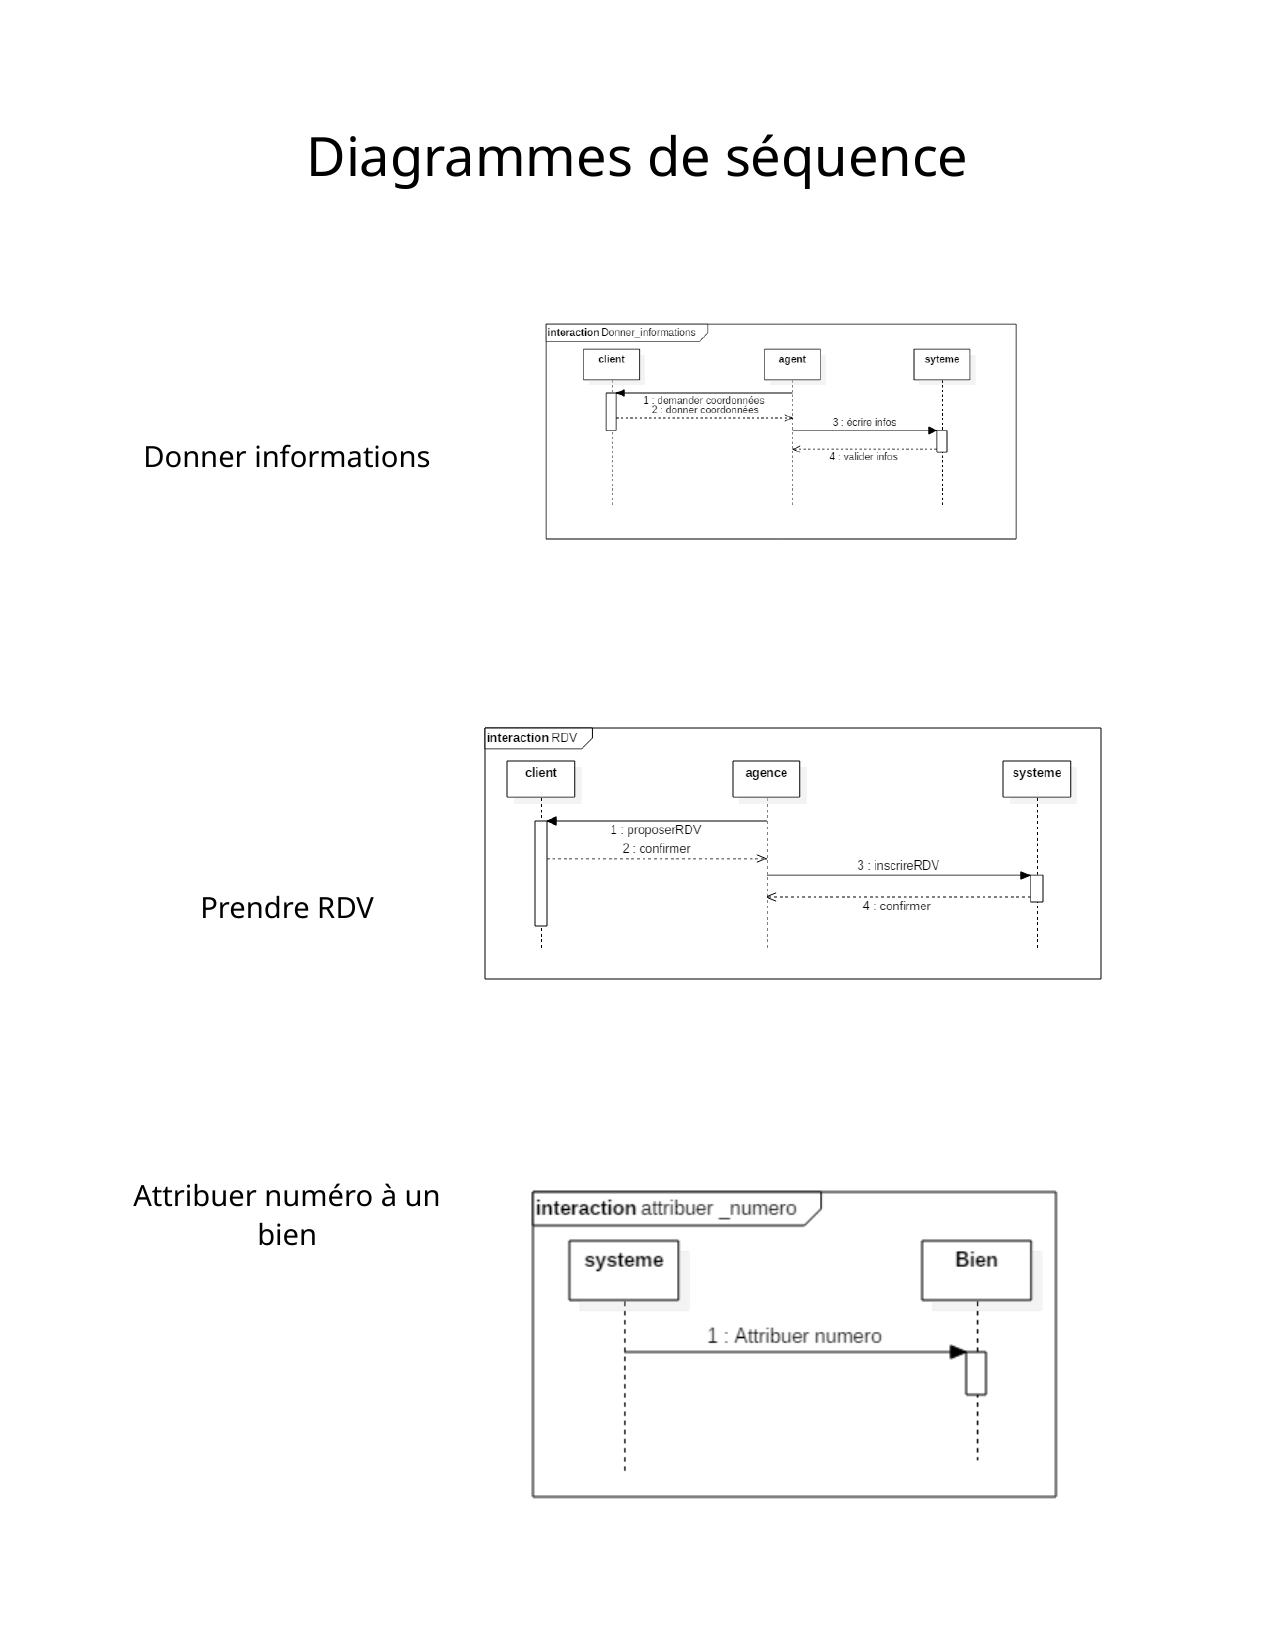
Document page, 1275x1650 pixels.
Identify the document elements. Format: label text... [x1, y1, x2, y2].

picture [518, 1178, 1117, 1558]
table_header [456, 266, 1157, 646]
text Diagrammes de séquence [118, 118, 1157, 192]
table_header Donner informations [118, 266, 456, 646]
table_cell [456, 1169, 1157, 1476]
picture [538, 316, 1047, 570]
table_cell Prendre RDV [118, 646, 456, 1169]
table_cell Attribuer numéro à un bien [118, 1169, 456, 1476]
picture [475, 718, 1138, 1016]
table_cell [456, 646, 1157, 1169]
